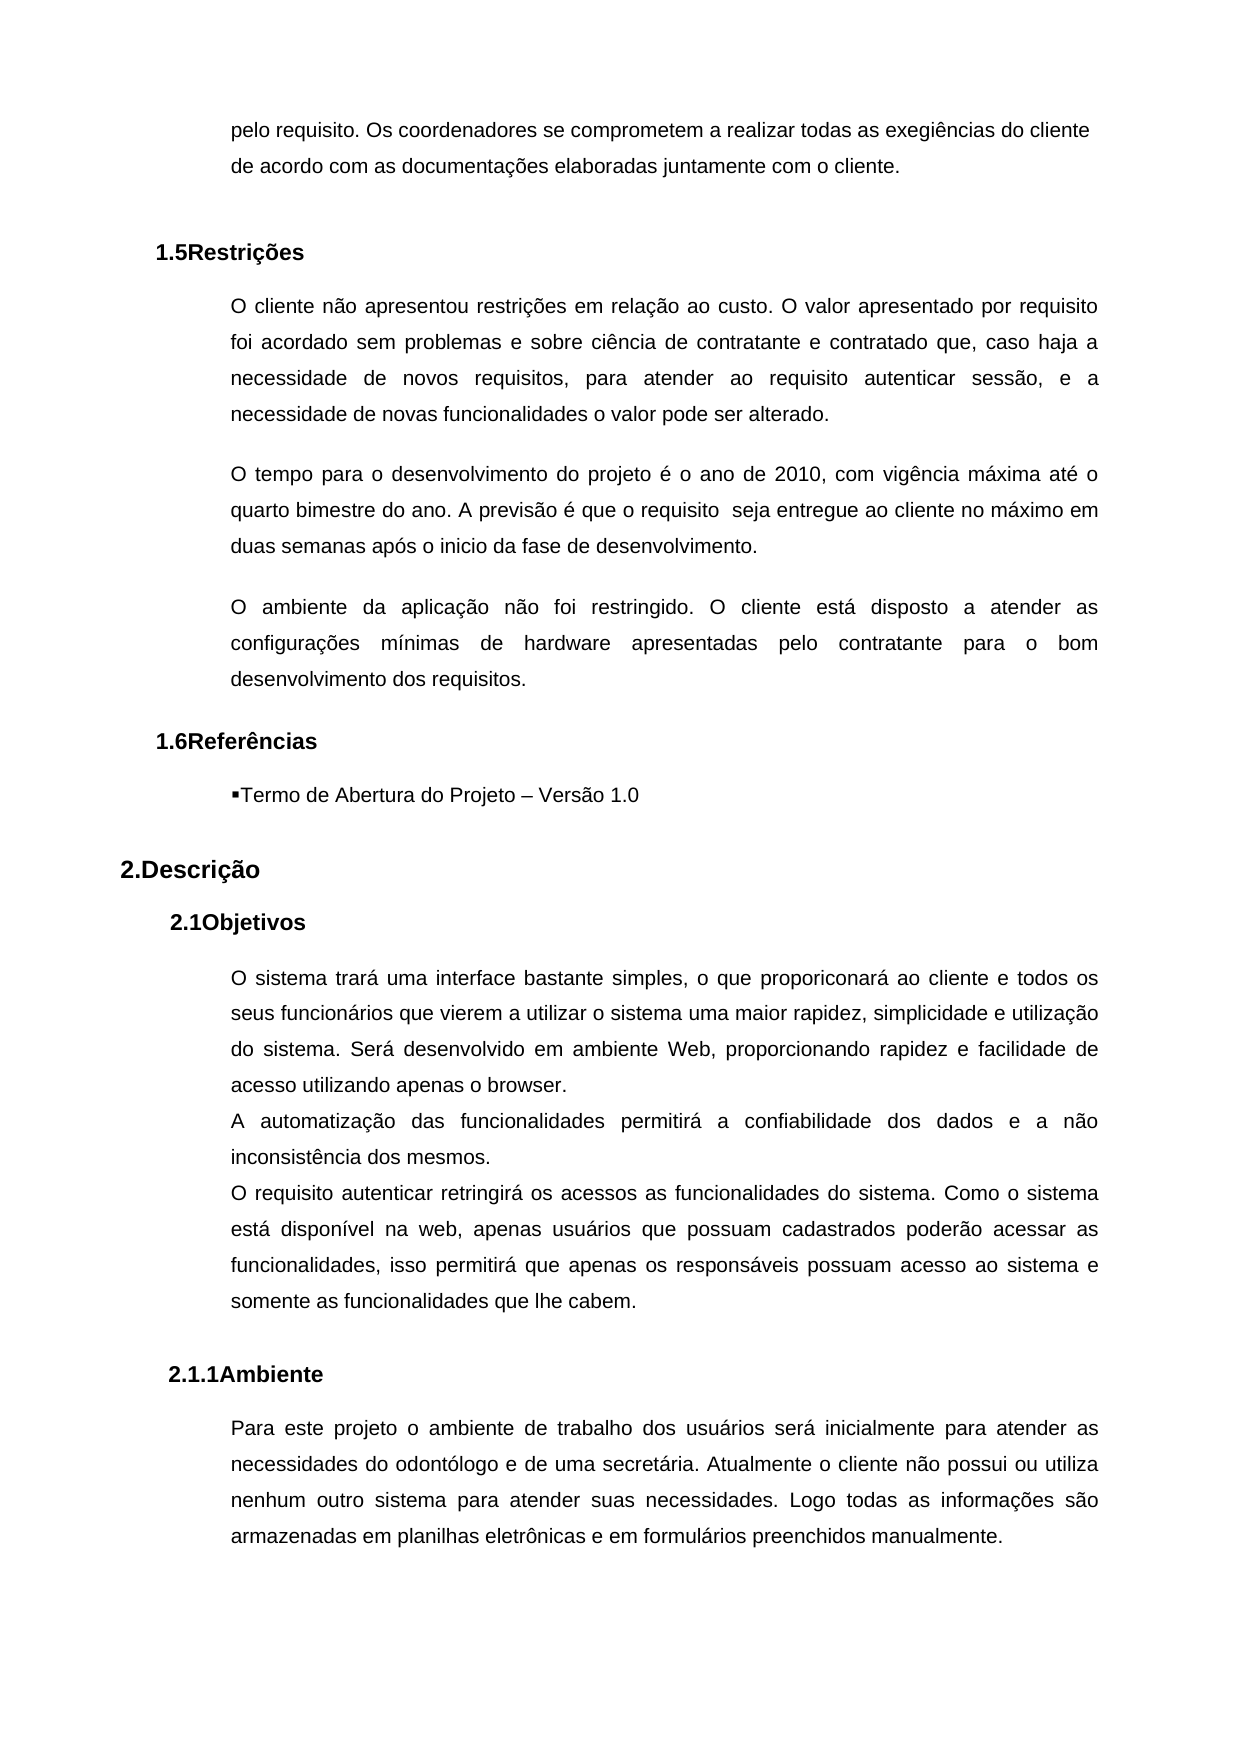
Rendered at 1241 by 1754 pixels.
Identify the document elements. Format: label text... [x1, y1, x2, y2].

subtitle Referências [156, 728, 1100, 754]
subtitle Objetivos [168, 909, 1100, 935]
subtitle 2.Descrição [70, 855, 1100, 884]
text O cliente não apresentou restrições em relação ao custo. O valor apresentado por requisito foi acordado sem problemas e sobre ciência de contratante e contratado que, caso haja a necessidade de novos requisitos, para atender ao requisito autenticar sessão, e a necessidade de novas funcionalidades o valor pode ser alterado. [230, 293, 1100, 425]
subtitle Ambiente [168, 1361, 1100, 1387]
subtitle Restrições [155, 238, 1100, 265]
text A automatização das funcionalidades permitirá a confiabilidade dos dados e a não inconsistência dos mesmos. [231, 1109, 1100, 1169]
text pelo requisito. Os coordenadores se comprometem a realizar todas as exegiências do cliente de acordo com as documentações elaboradas juntamente com o cliente. [231, 118, 1100, 178]
text O tempo para o desenvolvimento do projeto é o ano de 2010, com vigência máxima até o quarto bimestre do ano. A previsão é que o requisito seja entregue ao cliente no máximo em duas semanas após o inicio da fase de desenvolvimento. [230, 462, 1100, 558]
text O ambiente da aplicação não foi restringido. O cliente está disposto a atender as configurações mínimas de hardware apresentadas pelo contratante para o bom desenvolvimento dos requisitos. [230, 595, 1100, 691]
text O sistema trará uma interface bastante simples, o que proporiconará ao cliente e todos os seus funcionários que vierem a utilizar o sistema uma maior rapidez, simplicidade e utilização do sistema. Será desenvolvido em ambiente Web, proporcionando rapidez e facilidade de acesso utilizando apenas o browser. [231, 965, 1100, 1097]
text O requisito autenticar retringirá os acessos as funcionalidades do sistema. Como o sistema está disponível na web, apenas usuários que possuam cadastrados poderão acessar as funcionalidades, isso permitirá que apenas os responsáveis possuam acesso ao sistema e somente as funcionalidades que lhe cabem. [231, 1181, 1100, 1313]
list Termo de Abertura do Projeto – Versão 1.0 [231, 783, 1100, 807]
text Para este projeto o ambiente de trabalho dos usuários será inicialmente para atender as necessidades do odontólogo e de uma secretária. Atualmente o cliente não possui ou utiliza nenhum outro sistema para atender suas necessidades. Logo todas as informações são armazenadas em planilhas eletrônicas e em formulários preenchidos manualmente. [231, 1416, 1100, 1547]
